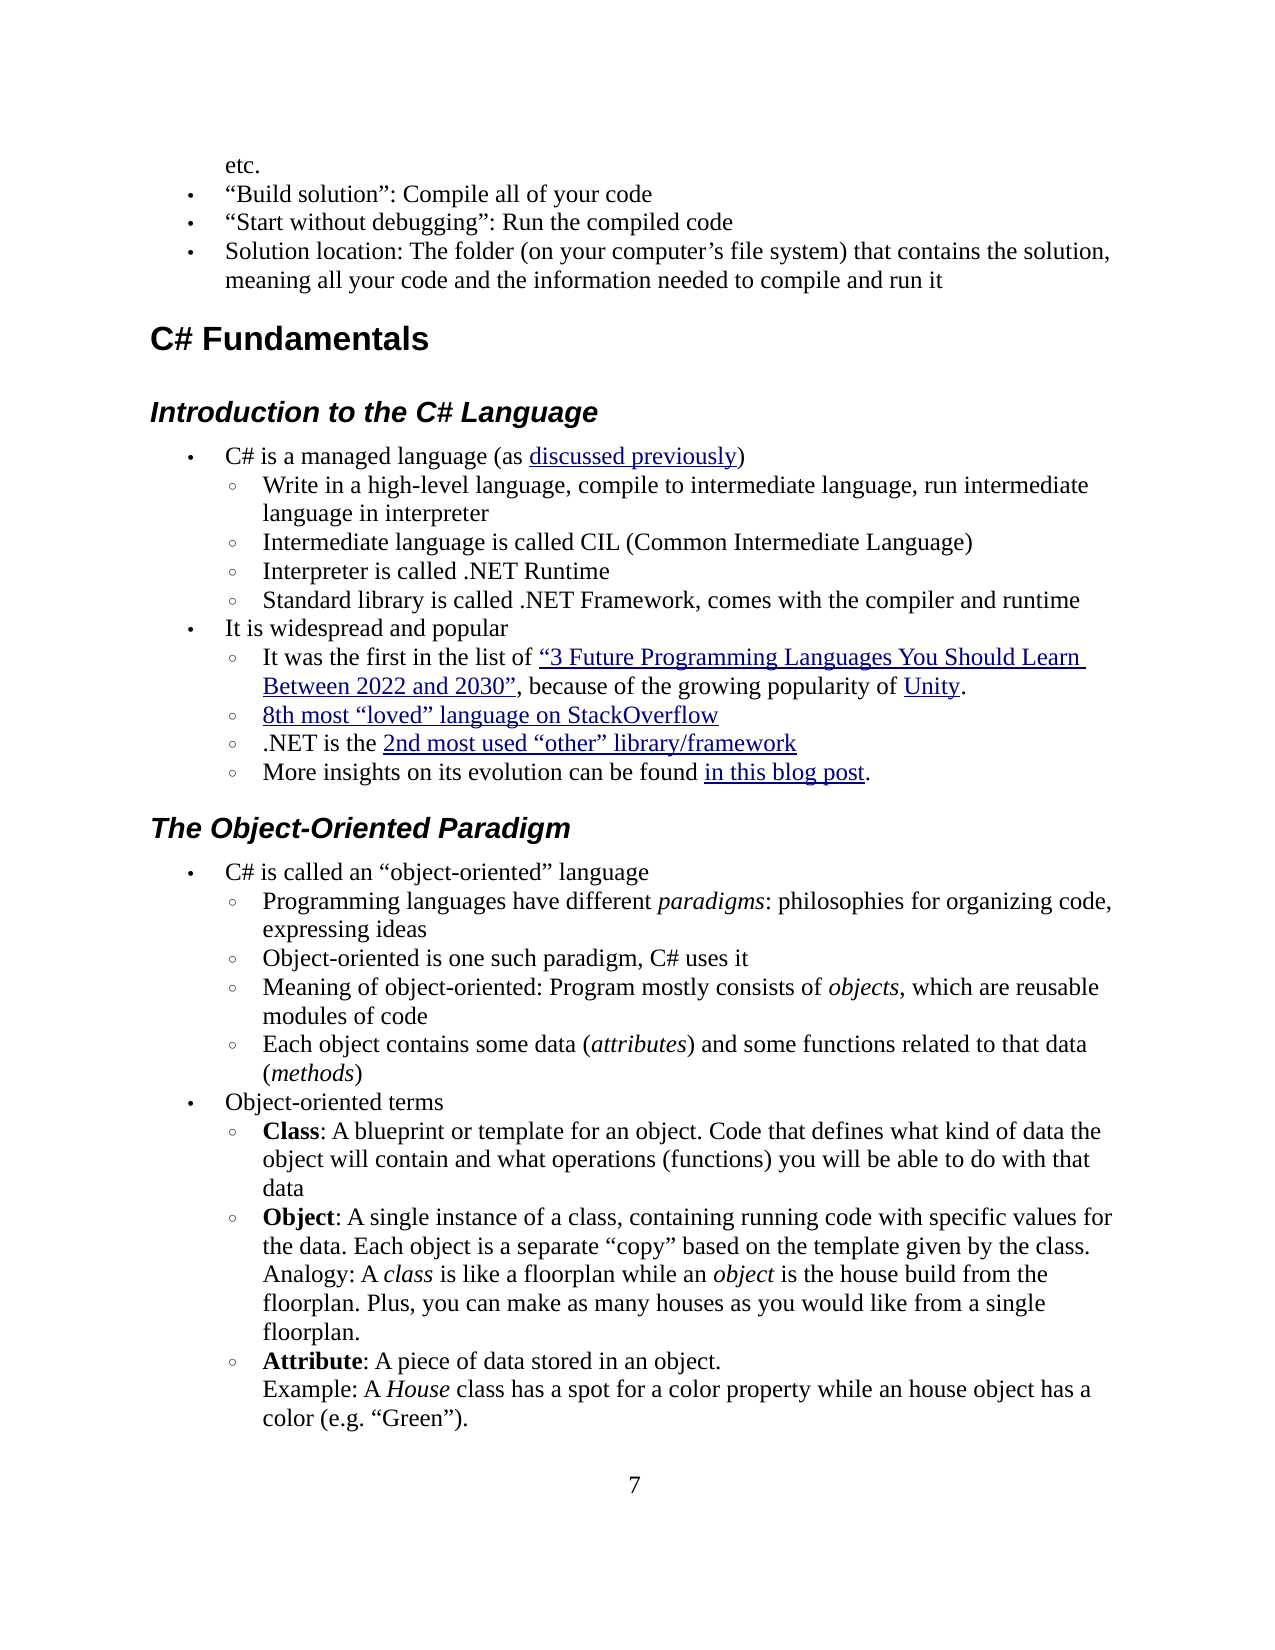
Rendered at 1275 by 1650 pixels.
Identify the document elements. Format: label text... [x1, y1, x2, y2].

list Object-oriented terms [187, 1087, 1125, 1116]
list etc. [187, 150, 1125, 179]
list 8th most “loved” language on StackOverflow [225, 700, 1125, 728]
list Object-oriented is one such paradigm, C# uses it [225, 943, 1125, 972]
list Class: A blueprint or template for an object. Code that defines what kind of data the object will contain and what operations (functions) you will be able to do with that data [225, 1116, 1125, 1202]
list C# is a managed language (as discussed previously) [187, 441, 1125, 470]
list Solution location: The folder (on your computer’s file system) that contains the solution, meaning all your code and the information needed to compile and run it [187, 236, 1125, 294]
list C# is called an “object-oriented” language [187, 857, 1125, 886]
list “Start without debugging”: Run the compiled code [187, 207, 1125, 236]
list Interpreter is called .NET Runtime [225, 556, 1125, 585]
list Meaning of object-oriented: Program mostly consists of objects, which are reusable modules of code [225, 972, 1125, 1029]
list Intermediate language is called CIL (Common Intermediate Language) [225, 527, 1125, 556]
list Attribute: A piece of data stored in an object. Example: A House class has a spot for a color property while an house object has a color (e.g. “Green”). [225, 1346, 1125, 1432]
subtitle C# Fundamentals [150, 319, 1125, 357]
list More insights on its evolution can be found in this blog post. [225, 757, 1125, 786]
subtitle The Object-Oriented Paradigm [150, 811, 1125, 844]
list It is widespread and popular [187, 613, 1125, 642]
list Standard library is called .NET Framework, comes with the compiler and runtime [225, 585, 1125, 613]
subtitle Introduction to the C# Language [150, 395, 1125, 428]
list Each object contains some data (attributes) and some functions related to that data (methods) [225, 1029, 1125, 1087]
list .NET is the 2nd most used “other” library/framework [225, 728, 1125, 757]
list It was the first in the list of “3 Future Programming Languages You Should Learn Between 2022 and 2030”, because of the growing popularity of Unity. [225, 642, 1125, 700]
list “Build solution”: Compile all of your code [187, 179, 1125, 207]
list Programming languages have different paradigms: philosophies for organizing code, expressing ideas [225, 886, 1125, 943]
list Write in a high-level language, compile to intermediate language, run intermediate language in interpreter [225, 470, 1125, 527]
list Object: A single instance of a class, containing running code with specific values for the data. Each object is a separate “copy” based on the template given by the class. Analogy: A class is like a floorplan while an object is the house build from the floorplan. Plus, you can make as many houses as you would like from a single floorplan. [225, 1202, 1125, 1346]
